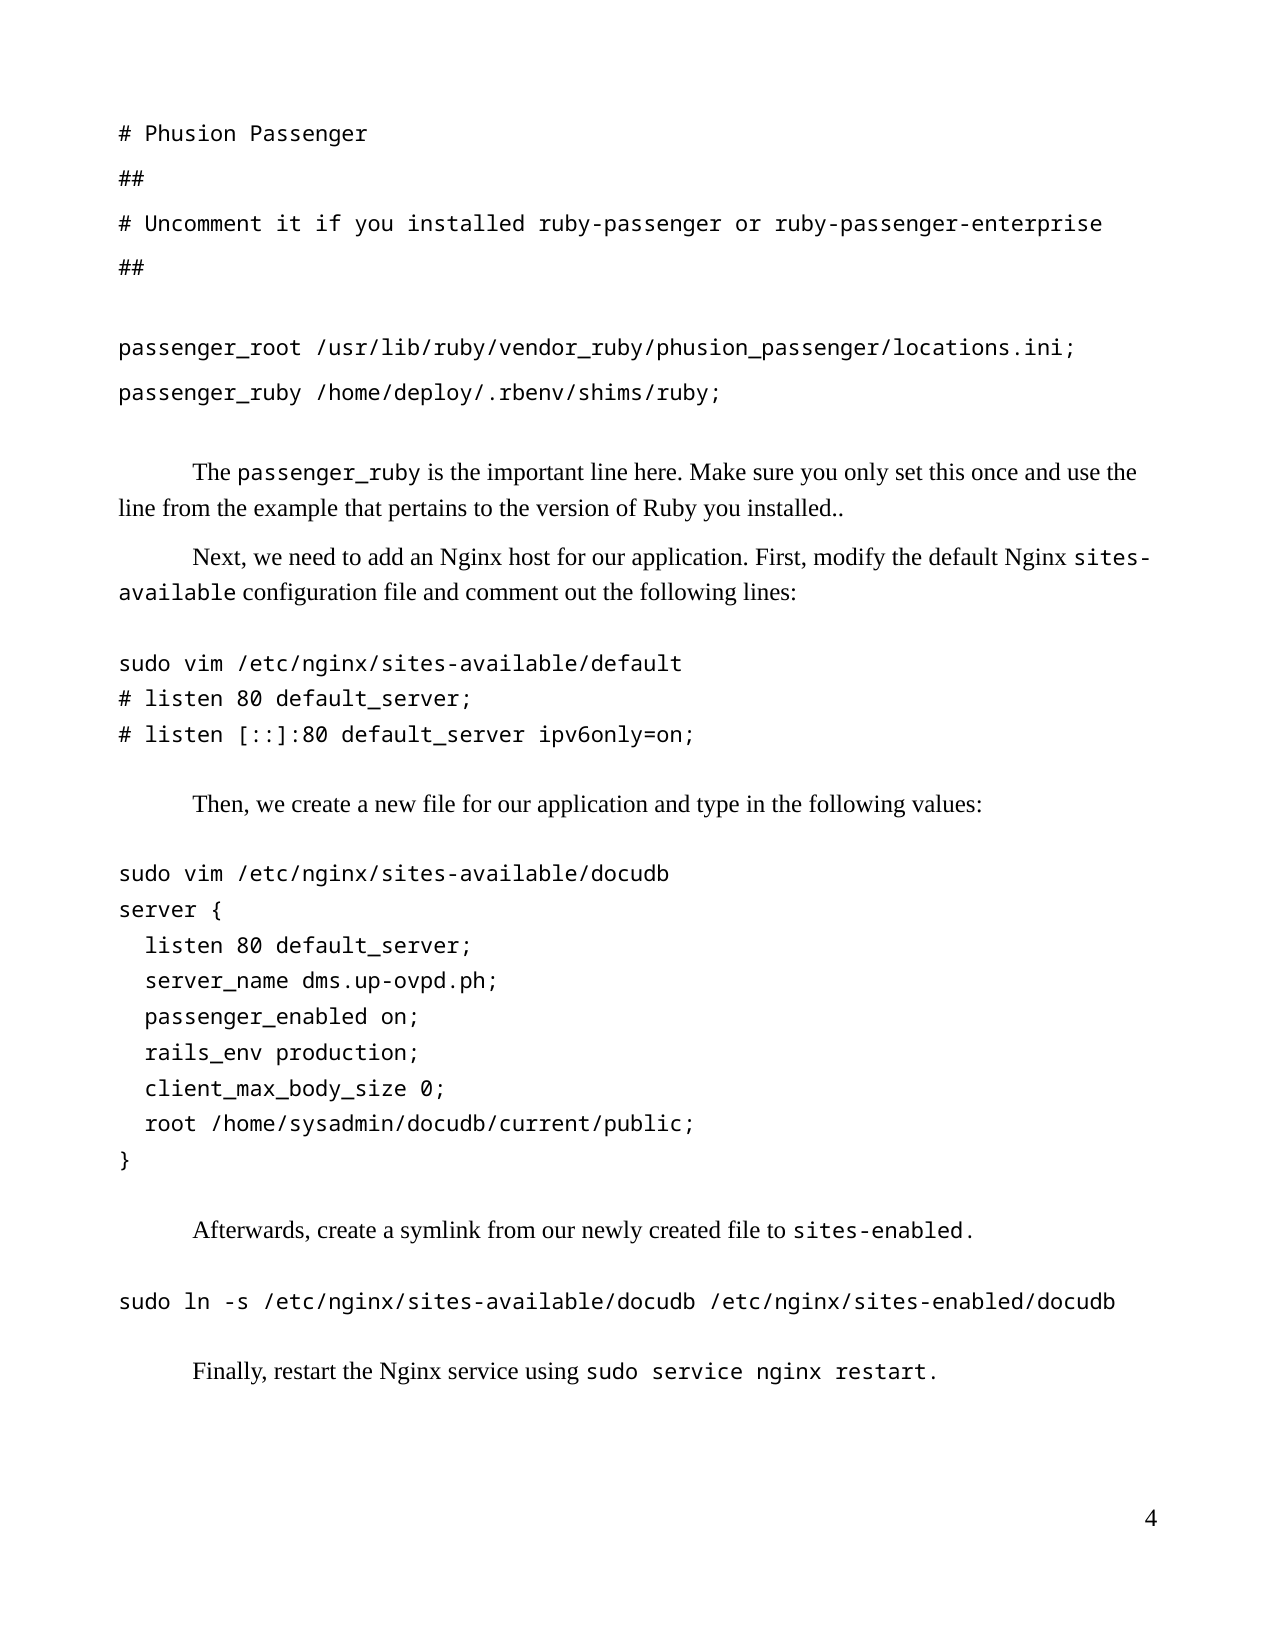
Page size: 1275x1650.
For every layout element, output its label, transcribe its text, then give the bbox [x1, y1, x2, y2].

text server_name dms.up-ovpd.ph; [118, 965, 1157, 995]
text The passenger_ruby is the important line here. Make sure you only set this once and use the line from the example that pertains to the version of Ruby you installed.. [118, 457, 1157, 521]
text # listen [::]:80 default_server ipv6only=on; [118, 719, 1157, 749]
text sudo vim /etc/nginx/sites-available/default [118, 648, 1157, 677]
text Then, we create a new file for our application and type in the following values: [118, 789, 1157, 818]
text Finally, restart the Nginx service using sudo service nginx restart. [118, 1356, 1157, 1386]
text passenger_root /usr/lib/ruby/vendor_ruby/phusion_passenger/locations.ini; [118, 332, 1157, 362]
text sudo ln -s /etc/nginx/sites-available/docudb /etc/nginx/sites-enabled/docudb [118, 1286, 1157, 1316]
text passenger_ruby /home/deploy/.rbenv/shims/ruby; [118, 377, 1157, 407]
text # Uncomment it if you installed ruby-passenger or ruby-passenger-enterprise [118, 207, 1157, 237]
text Next, we need to add an Nginx host for our application. First, modify the default Nginx sites-available configuration file and comment out the following lines: [118, 542, 1157, 607]
text client_max_body_size 0; [118, 1073, 1157, 1102]
text listen 80 default_server; [118, 930, 1157, 959]
text passenger_enabled on; [118, 1001, 1157, 1031]
text sudo vim /etc/nginx/sites-available/docudb [118, 858, 1157, 888]
text # Phusion Passenger [118, 118, 1157, 148]
text # listen 80 default_server; [118, 683, 1157, 713]
text rails_env production; [118, 1037, 1157, 1067]
text } [118, 1144, 1157, 1174]
text ## [118, 252, 1157, 282]
text Afterwards, create a symlink from our newly created file to sites-enabled. [118, 1216, 1157, 1245]
text root /home/sysadmin/docudb/current/public; [118, 1108, 1157, 1138]
text ## [118, 163, 1157, 193]
text server { [118, 894, 1157, 924]
